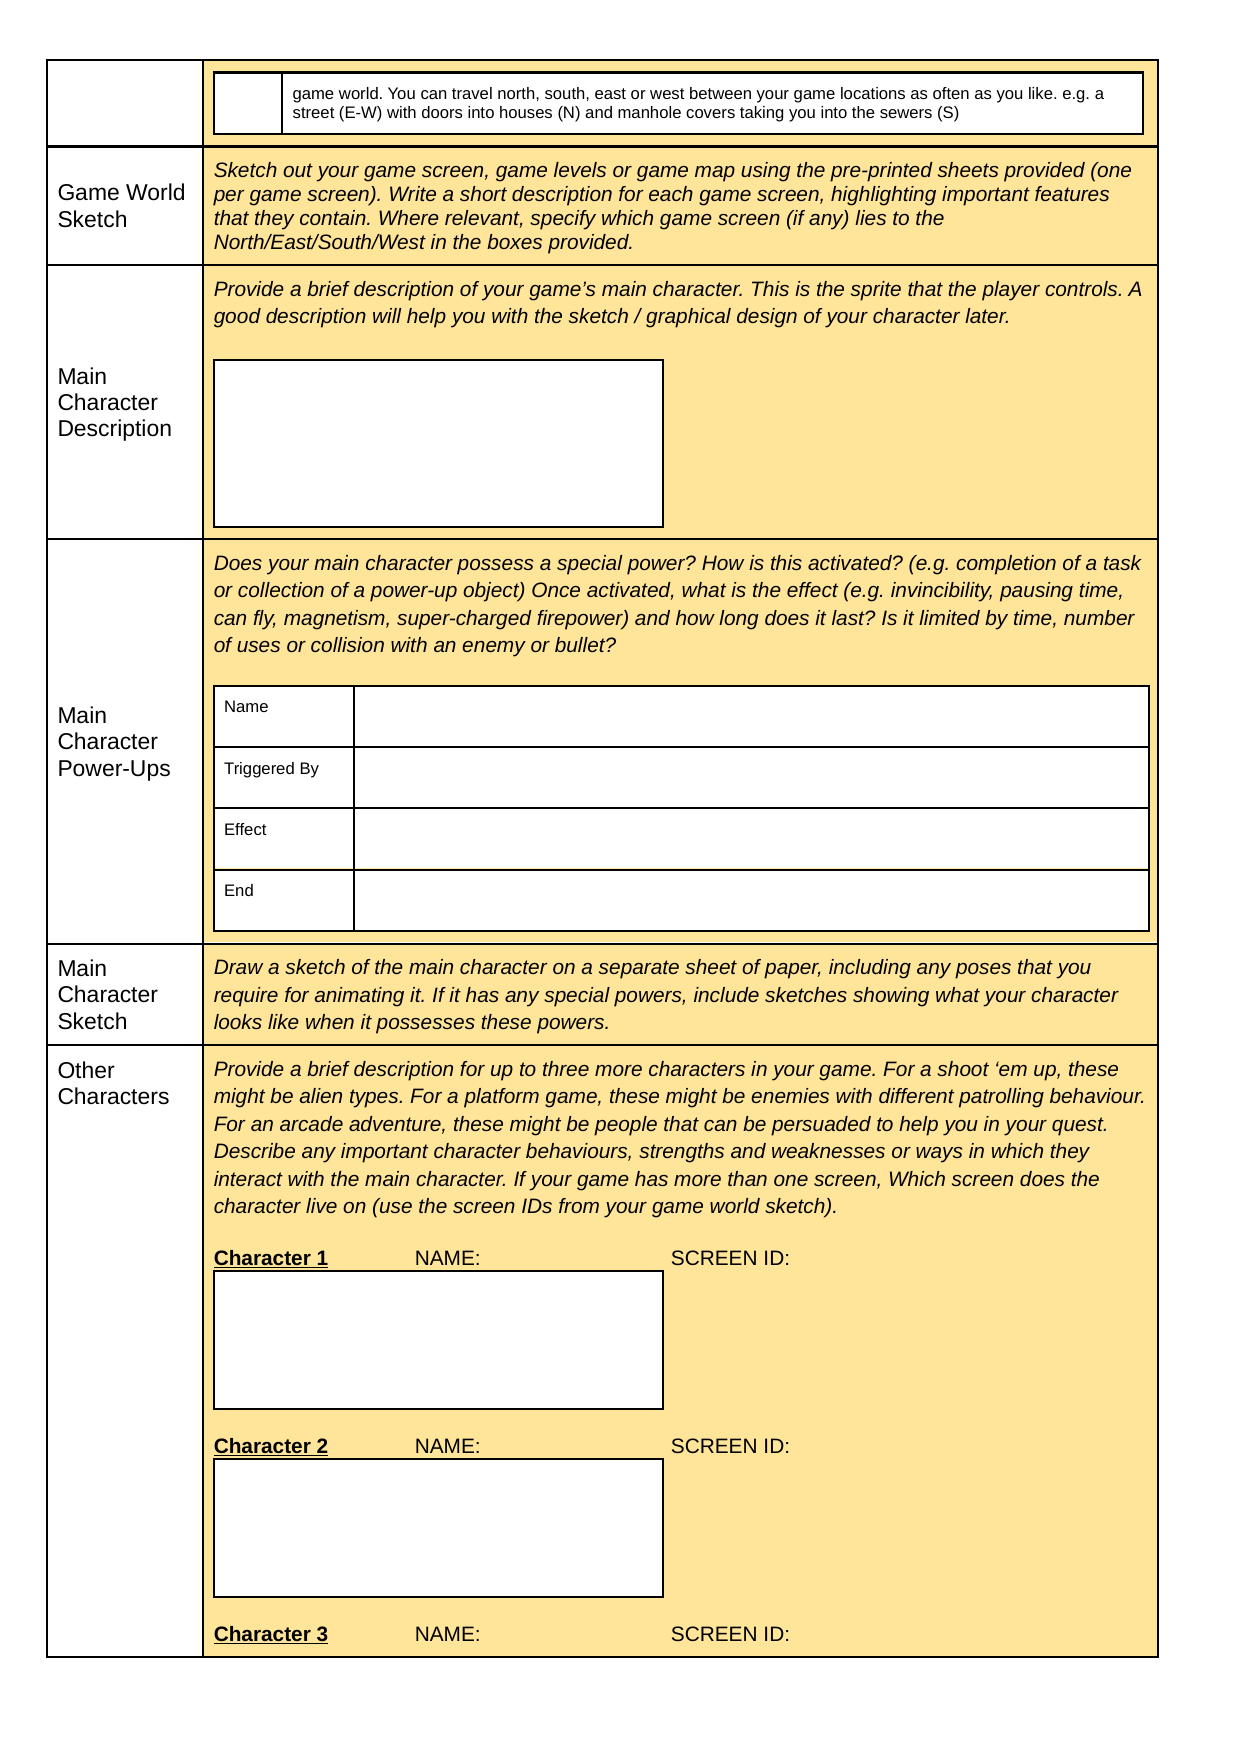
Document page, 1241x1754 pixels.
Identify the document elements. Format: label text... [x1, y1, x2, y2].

table_header [355, 687, 1148, 746]
table_cell End [215, 871, 353, 930]
table_cell Provide a brief description of your game’s main character. This is the sprite that the player controls. A good description will help you with the sketch / graphical design of your character later. [204, 266, 1157, 538]
table_cell [355, 871, 1148, 930]
table_cell Effect [215, 809, 353, 868]
table_cell Sketch out your game screen, game levels or game map using the pre-printed sheets provided (one per game screen). Write a short description for each game screen, highlighting important features that they contain. Where relevant, specify which game screen (if any) lies to the North/East/South/West in the boxes provided. [204, 148, 1157, 264]
table_cell Provide a brief description for up to three more characters in your game. For a shoot ‘em up, these might be alien types. For a platform game, these might be enemies with different patrolling behaviour. For an arcade adventure, these might be people that can be persuaded to help you in your quest. Describe any important character behaviours, strengths and weaknesses or ways in which they interact with the main character. If your game has more than one screen, Which screen does the character live on (use the screen IDs from your game world sketch). Character 1 NAME: SCREEN ID: Character 2 NAME: SCREEN ID: Character 3 NAME: SCREEN ID: [204, 1046, 1157, 1656]
table_header [215, 1272, 662, 1408]
table_cell [215, 74, 281, 133]
table_cell Main Character Power-Ups [48, 540, 202, 942]
table_header [215, 361, 662, 526]
table_cell Game World Sketch [48, 148, 202, 264]
table_cell Draw a sketch of the main character on a separate sheet of paper, including any poses that you require for animating it. If it has any special powers, include sketches showing what your character looks like when it possesses these powers. [204, 945, 1157, 1044]
table_cell Main Character Description [48, 266, 202, 538]
table_cell Main Character Sketch [48, 945, 202, 1044]
table_cell Does your main character possess a special power? How is this activated? (e.g. completion of a task or collection of a power-up object) Once activated, what is the effect (e.g. invincibility, pausing time, can fly, magnetism, super-charged firepower) and how long does it last? Is it limited by time, number of uses or collision with an enemy or bullet? [204, 540, 1157, 942]
table_cell [355, 809, 1148, 868]
table_cell [204, 61, 1157, 145]
table_cell Other Characters [48, 1046, 202, 1656]
table_cell Triggered By [215, 748, 353, 807]
table_header [215, 1460, 662, 1596]
table_header Name [215, 687, 353, 746]
table_cell [355, 748, 1148, 807]
table_cell [48, 61, 202, 145]
table_cell game world. You can travel north, south, east or west between your game locations as often as you like. e.g. a street (E-W) with doors into houses (N) and manhole covers taking you into the sewers (S) [283, 74, 1142, 133]
